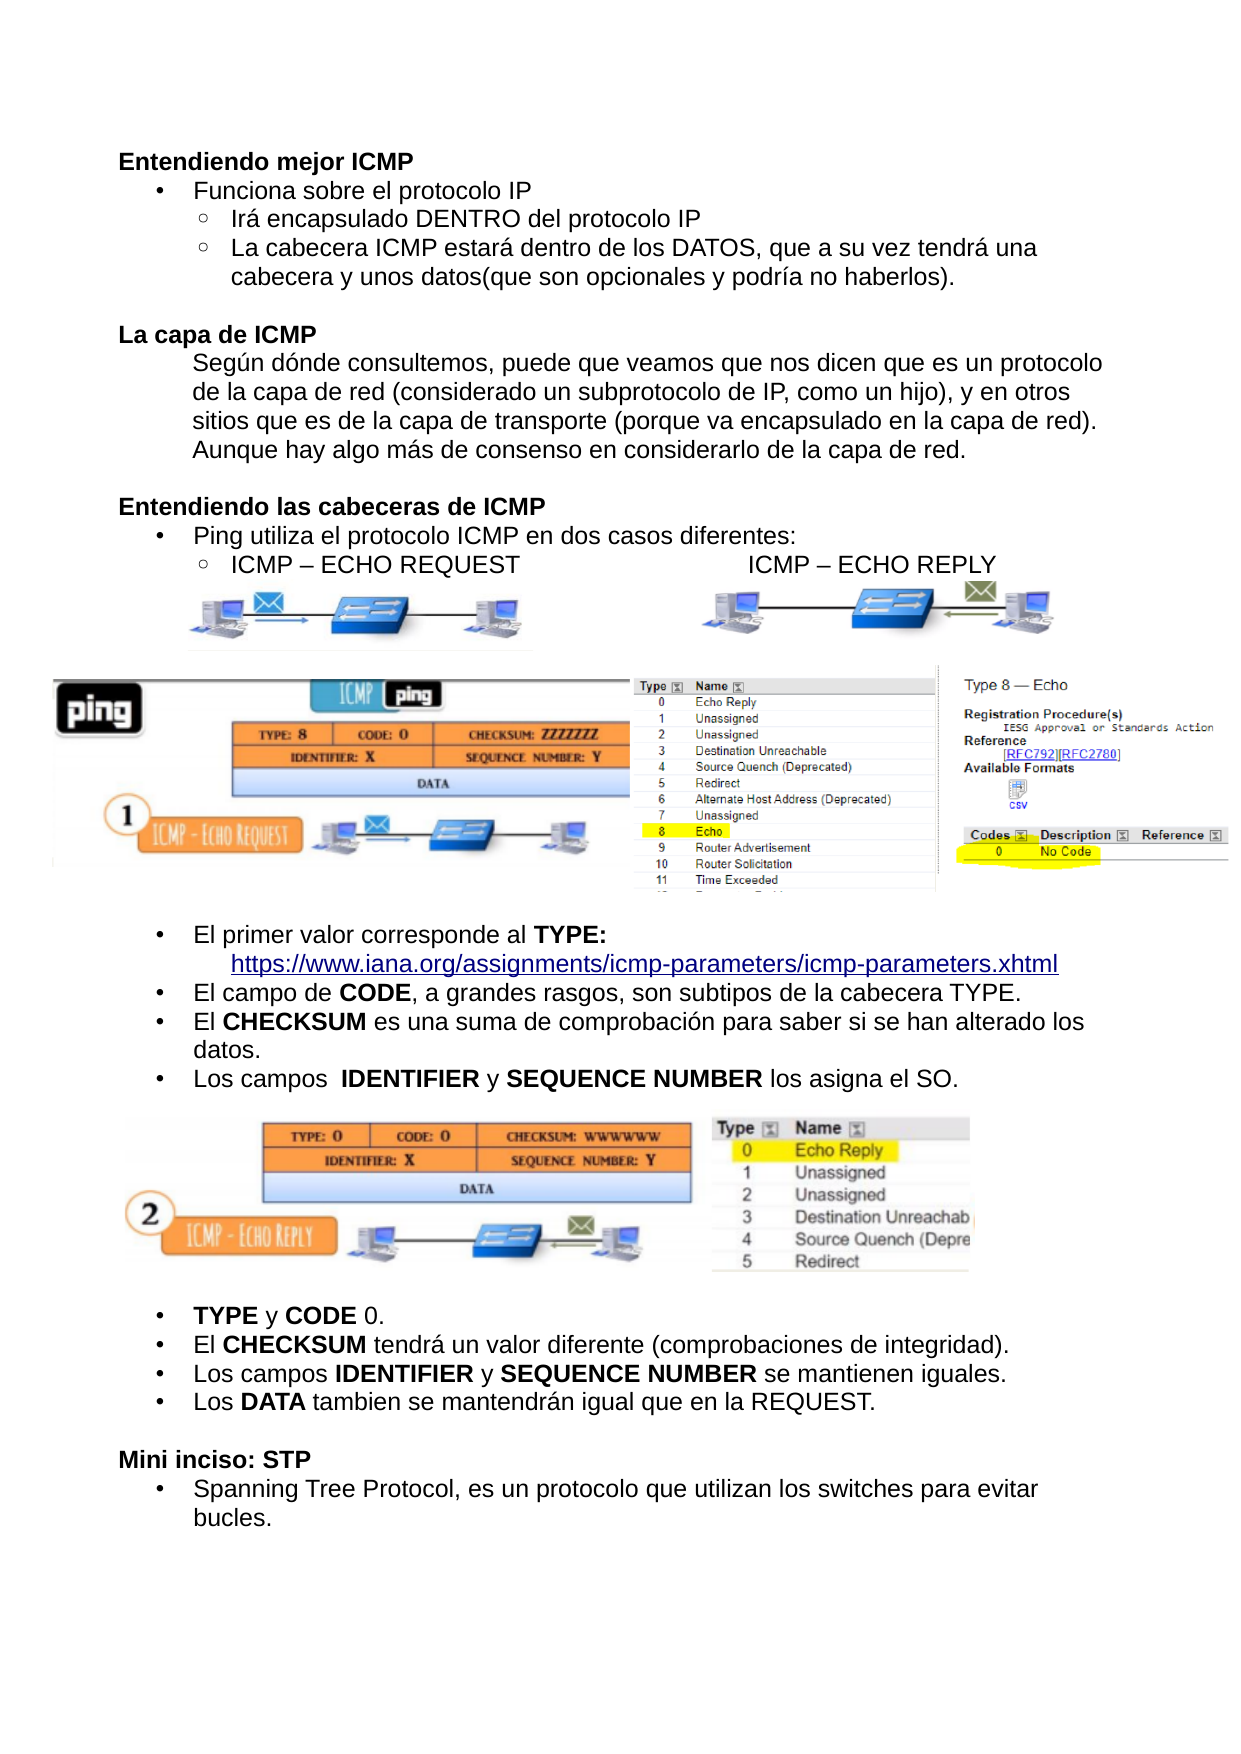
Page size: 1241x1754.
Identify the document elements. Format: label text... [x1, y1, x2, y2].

list TYPE y CODE 0. [156, 1301, 1122, 1330]
picture [187, 579, 534, 651]
picture [701, 581, 1059, 640]
text Entendiendo mejor ICMP [118, 147, 1122, 176]
text Mini inciso: STP [118, 1445, 1122, 1474]
list Ping utiliza el protocolo ICMP en dos casos diferentes: [156, 521, 1122, 550]
list Spanning Tree Protocol, es un protocolo que utilizan los switches para evitar bucles. [156, 1474, 1122, 1531]
text La capa de ICMP [118, 320, 1122, 348]
list Los campos IDENTIFIER y SEQUENCE NUMBER los asigna el SO. [156, 1064, 1122, 1093]
list Funciona sobre el protocolo IP [156, 176, 1122, 204]
list La cabecera ICMP estará dentro de los DATOS, que a su vez tendrá una cabecera y unos datos(que son opcionales y podría no haberlos). [193, 233, 1122, 291]
list ICMP – ECHO REQUEST ICMP – ECHO REPLY [193, 550, 1122, 579]
list El CHECKSUM es una suma de comprobación para saber si se han alterado los datos. [156, 1007, 1122, 1064]
list El campo de CODE, a grandes rasgos, son subtipos de la cabecera TYPE. [156, 978, 1122, 1007]
list https://www.iana.org/assignments/icmp-parameters/icmp-parameters.xhtml [193, 949, 1122, 978]
text Según dónde consultemos, puede que veamos que nos dicen que es un protocolo de la capa de red (considerado un subprotocolo de IP, como un hijo), y en otros sitios que es de la capa de transporte (porque va encapsulado en la capa de red). Aunque hay algo más de consenso en considerarlo de la capa de red. [192, 348, 1122, 463]
list El primer valor corresponde al TYPE: [156, 920, 1122, 949]
list Los DATA tambien se mantendrán igual que en la REQUEST. [156, 1387, 1122, 1416]
list Irá encapsulado DENTRO del protocolo IP [193, 204, 1122, 233]
picture [52, 665, 1240, 892]
text Entendiendo las cabeceras de ICMP [118, 492, 1122, 521]
list Los campos IDENTIFIER y SEQUENCE NUMBER se mantienen iguales. [156, 1358, 1122, 1387]
picture [124, 1109, 975, 1272]
list El CHECKSUM tendrá un valor diferente (comprobaciones de integridad). [156, 1330, 1122, 1358]
